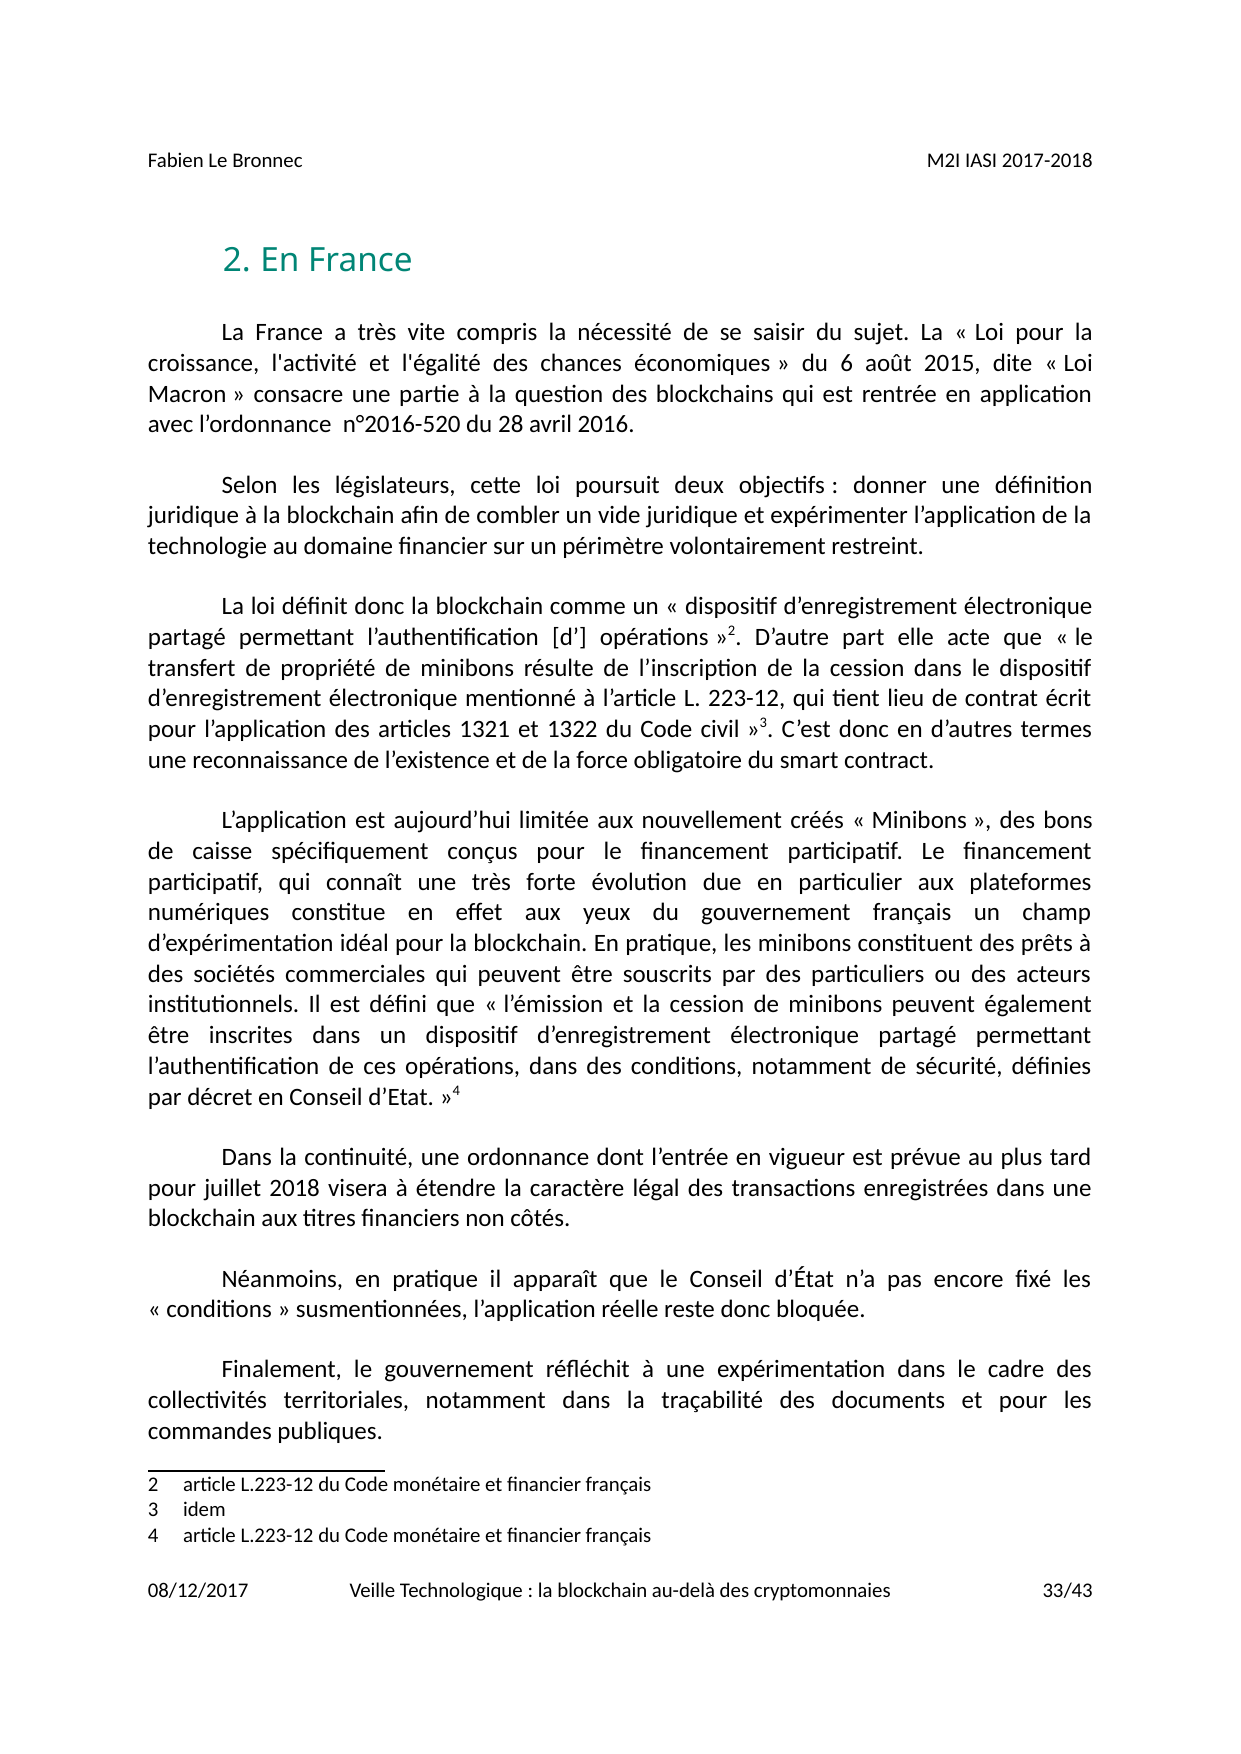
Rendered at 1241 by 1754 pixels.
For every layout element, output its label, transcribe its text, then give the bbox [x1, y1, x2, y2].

text article L.223-12 du Code monétaire et financier français [148, 1522, 1093, 1547]
text Dans la continuité, une ordonnance dont l’entrée en vigueur est prévue au plus tard pour juillet 2018 visera à étendre la caractère légal des transactions enregistrées dans une blockchain aux titres financiers non côtés. [148, 1141, 1093, 1233]
text L’application est aujourd’hui limitée aux nouvellement créés « Minibons », des bons de caisse spécifiquement conçus pour le financement participatif. Le financement participatif, qui connaît une très forte évolution due en particulier aux plateformes numériques constitue en effet aux yeux du gouvernement français un champ d’expérimentation idéal pour la blockchain. En pratique, les minibons constituent des prêts à des sociétés commerciales qui peuvent être souscrits par des particuliers ou des acteurs institutionnels. Il est défini que « l’émission et la cession de minibons peuvent également être inscrites dans un dispositif d’enregistrement électronique partagé permettant l’authentification de ces opérations, dans des conditions, notamment de sécurité, définies par décret en Conseil d’Etat. » [148, 804, 1093, 1111]
text La loi définit donc la blockchain comme un « dispositif d’enregistrement électronique partagé permettant l’authentification [d’] opérations ». D’autre part elle acte que « le transfert de propriété de minibons résulte de l’inscription de la cession dans le dispositif d’enregistrement électronique mentionné à l’article L. 223-12, qui tient lieu de contrat écrit pour l’application des articles 1321 et 1322 du Code civil ». C’est donc en d’autres termes une reconnaissance de l’existence et de la force obligatoire du smart contract. [148, 590, 1093, 774]
text article L.223-12 du Code monétaire et financier français [148, 1471, 1093, 1497]
text Néanmoins, en pratique il apparaît que le Conseil d’État n’a pas encore fixé les « conditions » susmentionnées, l’application réelle reste donc bloquée. [148, 1263, 1093, 1324]
text Selon les législateurs, cette loi poursuit deux objectifs : donner une définition juridique à la blockchain afin de combler un vide juridique et expérimenter l’application de la technologie au domaine financier sur un périmètre volontairement restreint. [148, 469, 1093, 561]
text La France a très vite compris la nécessité de se saisir du sujet. La « Loi pour la croissance, l'activité et l'égalité des chances économiques » du 6 août 2015, dite « Loi Macron » consacre une partie à la question des blockchains qui est rentrée en application avec l’ordonnance n°2016-520 du 28 avril 2016. [148, 316, 1093, 439]
text idem [148, 1497, 1093, 1522]
text Finalement, le gouvernement réfléchit à une expérimentation dans le cadre des collectivités territoriales, notamment dans la traçabilité des documents et pour les commandes publiques. [148, 1354, 1093, 1446]
subtitle En France [223, 236, 1093, 281]
